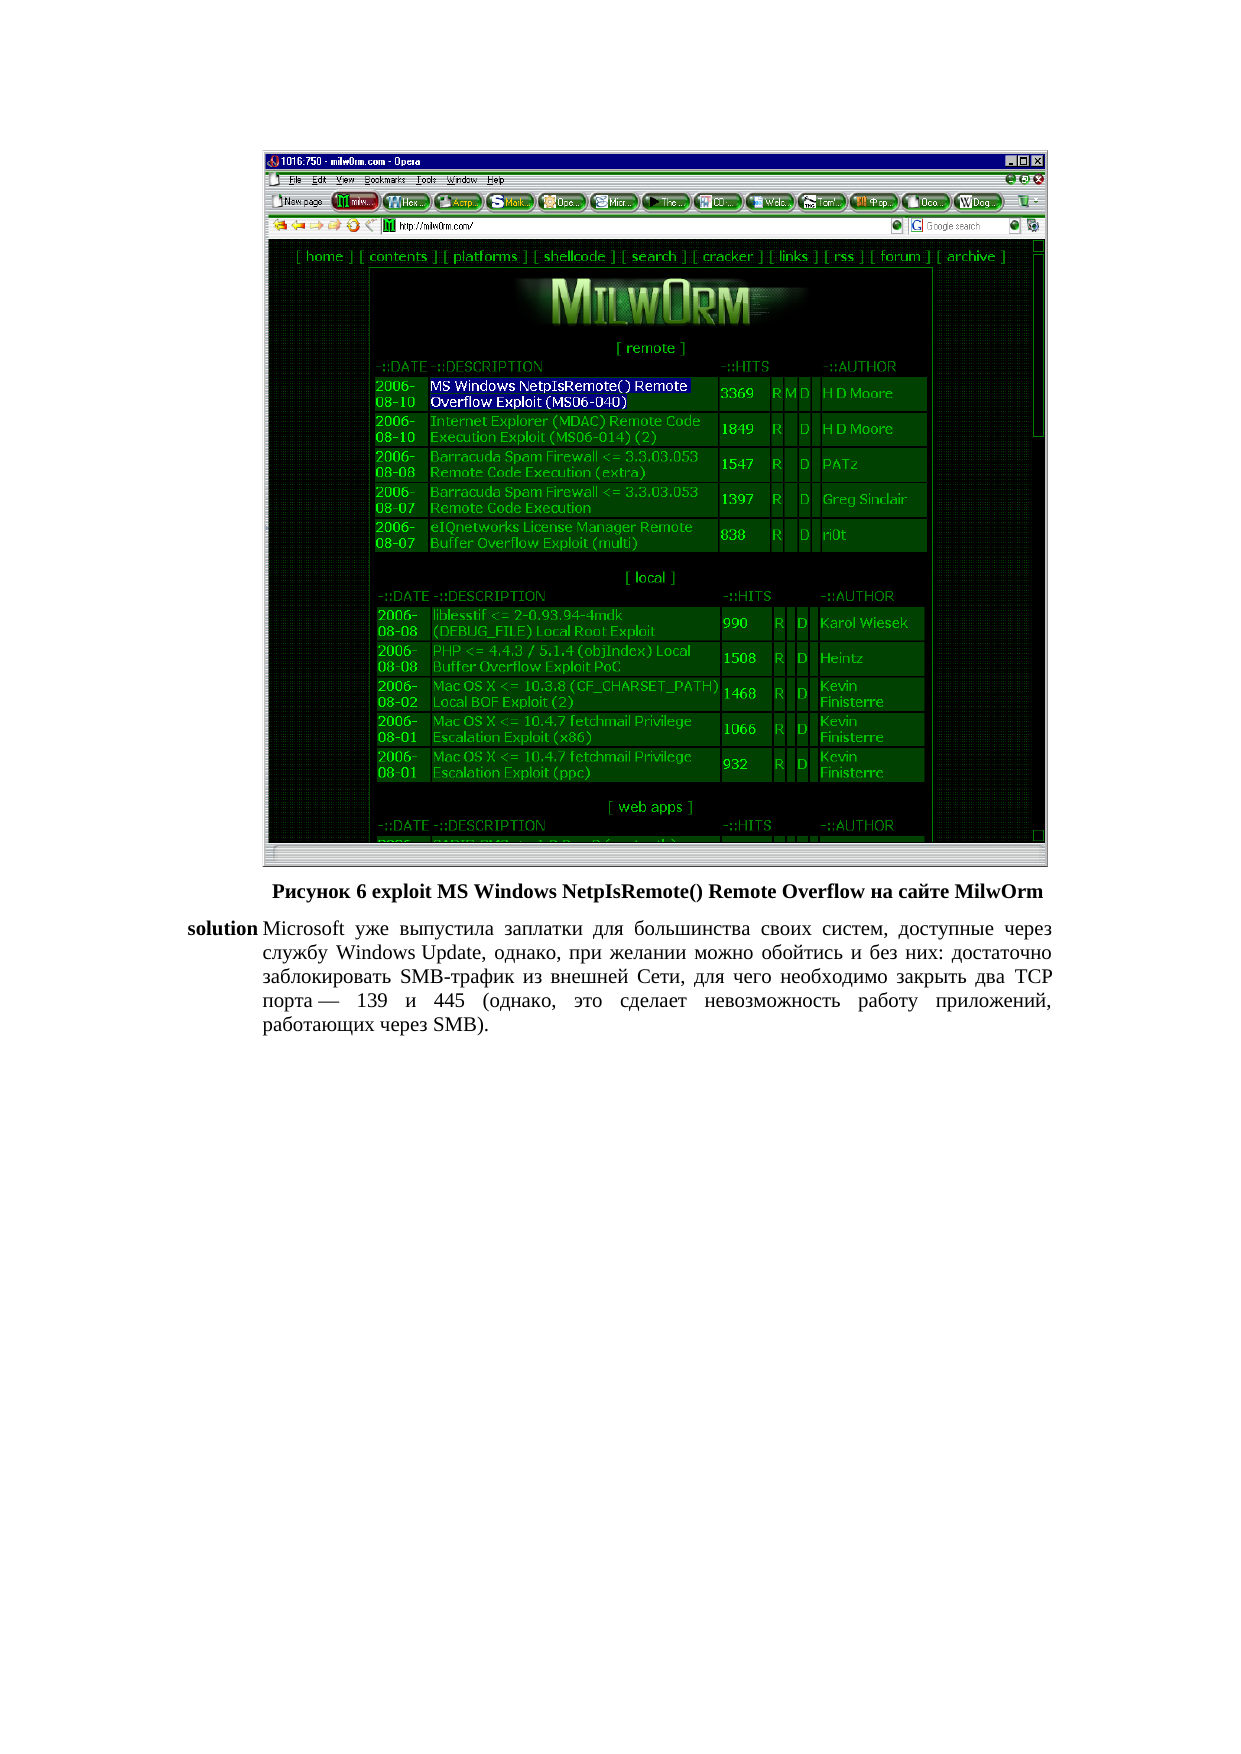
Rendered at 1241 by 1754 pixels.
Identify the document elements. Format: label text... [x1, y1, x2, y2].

picture [262, 150, 1048, 867]
text Рисунок 6 exploit MS Windows NetpIsRemote() Remote Overflow на сайте MilwOrm [187, 879, 1053, 903]
text solution Microsoft уже выпустила заплатки для большинства своих систем, доступные через службу Windows Update, однако, при желании можно обойтись и без них: достаточно заблокировать SMB-трафик из внешней Сети, для чего необходимо закрыть два TCP порта — 139 и 445 (однако, это сделает невозможность работу приложений, работающих через SMB). [187, 916, 1053, 1036]
